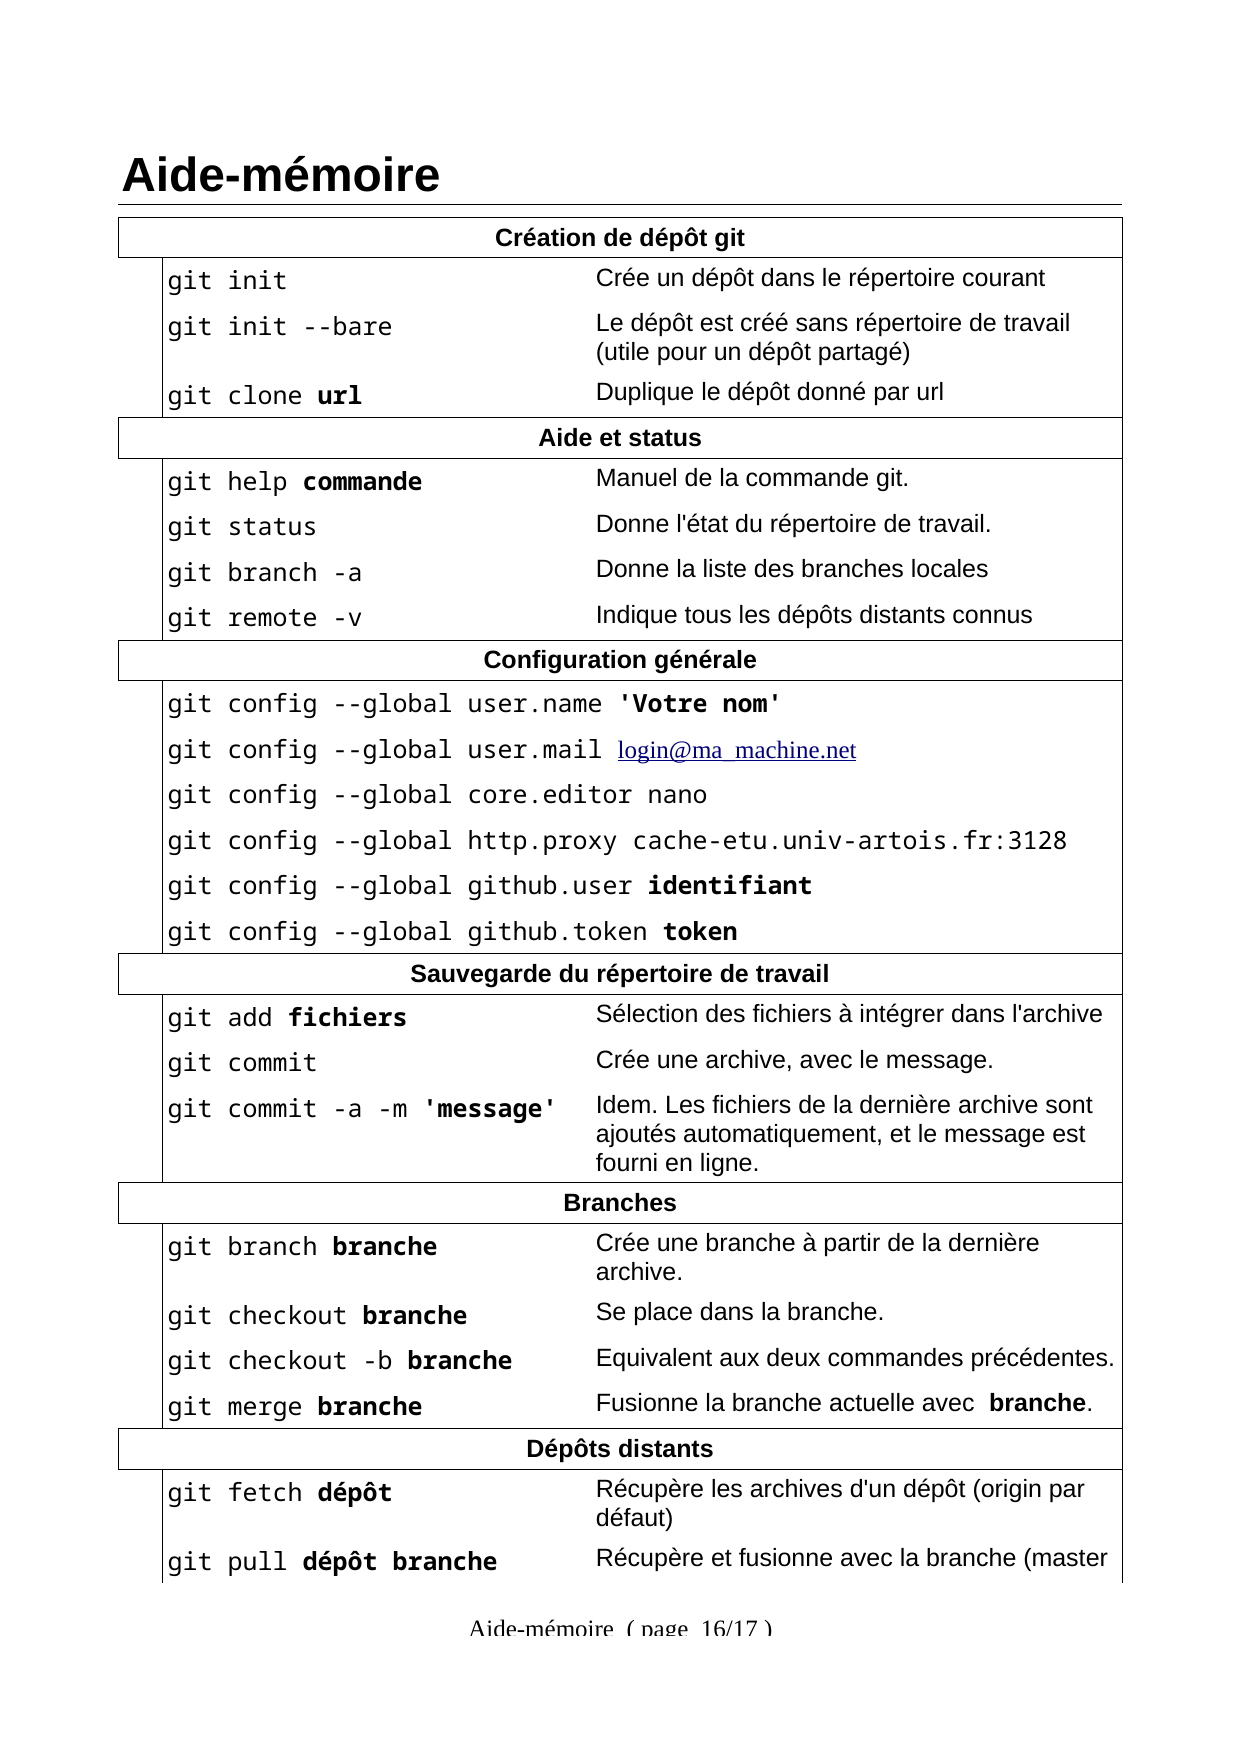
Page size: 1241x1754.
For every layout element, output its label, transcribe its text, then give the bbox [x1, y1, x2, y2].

table_cell Crée une archive, avec le message. [590, 1039, 1122, 1084]
table_cell [118, 372, 162, 417]
table_cell [118, 1292, 162, 1337]
table_cell Dépôts distants [119, 1429, 1122, 1468]
table_cell Duplique le dépôt donné par url [590, 372, 1122, 417]
table_cell git commit [163, 1039, 590, 1084]
table_cell Le dépôt est créé sans répertoire de travail (utile pour un dépôt partagé) [590, 303, 1122, 372]
table_cell Récupère et fusionne avec la branche (master [590, 1538, 1122, 1583]
table_cell [118, 459, 162, 503]
table_cell git config --global http.proxy cache-etu.univ-artois.fr:3128 [163, 817, 1122, 862]
table_cell [118, 771, 162, 817]
table_cell git config --global user.name 'Votre nom' [163, 681, 1122, 726]
table_cell [118, 1470, 162, 1538]
table_cell Equivalent aux deux commandes précédentes. [590, 1337, 1122, 1383]
table_cell git config --global github.user identifiant [163, 862, 1122, 908]
table_cell Crée une branche à partir de la dernière archive. [590, 1224, 1122, 1292]
table_cell Indique tous les dépôts distants connus [590, 594, 1122, 639]
table_cell git merge branche [163, 1383, 590, 1428]
table_cell [118, 594, 162, 639]
table_cell [118, 995, 162, 1039]
table_cell Sélection des fichiers à intégrer dans l'archive [590, 995, 1122, 1039]
table_cell [118, 503, 162, 548]
table_cell git init [163, 258, 590, 303]
table_cell [118, 1039, 162, 1084]
table_cell git config --global github.token token [163, 908, 1122, 953]
table_cell [118, 817, 162, 862]
table_cell Récupère les archives d'un dépôt (origin par défaut) [590, 1470, 1122, 1538]
table_cell [118, 1383, 162, 1428]
table_cell git init --bare [163, 303, 590, 372]
table_cell git pull dépôt branche [163, 1538, 590, 1583]
table_cell Donne l'état du répertoire de travail. [590, 503, 1122, 548]
subtitle Aide-mémoire [118, 143, 1122, 204]
table_cell git commit -a -m 'message' [163, 1085, 590, 1182]
table_cell git config --global user.mail login@ma_machine.net [163, 726, 1122, 771]
table_header Création de dépôt git [119, 218, 1122, 257]
table_cell [118, 1224, 162, 1292]
table_cell [118, 862, 162, 908]
table_cell git checkout branche [163, 1292, 590, 1337]
table_cell git fetch dépôt [163, 1470, 590, 1538]
table_cell Manuel de la commande git. [590, 459, 1122, 503]
table_cell [118, 303, 162, 372]
table_cell git status [163, 503, 590, 548]
table_cell Se place dans la branche. [590, 1292, 1122, 1337]
table_cell git remote -v [163, 594, 590, 639]
table_cell Configuration générale [119, 641, 1122, 680]
table_cell Idem. Les fichiers de la dernière archive sont ajoutés automatiquement, et le message est fourni en ligne. [590, 1085, 1122, 1182]
table_cell [118, 1337, 162, 1383]
table_cell [118, 549, 162, 594]
table_cell [118, 1538, 162, 1583]
table_cell [118, 726, 162, 771]
table_cell git checkout -b branche [163, 1337, 590, 1383]
table_cell [118, 681, 162, 726]
table_cell Crée un dépôt dans le répertoire courant [590, 258, 1122, 303]
table_cell [118, 258, 162, 303]
table_cell Donne la liste des branches locales [590, 549, 1122, 594]
table_cell git branch -a [163, 549, 590, 594]
table_cell Fusionne la branche actuelle avec branche. [590, 1383, 1122, 1428]
table_cell [118, 908, 162, 953]
table_cell Aide et status [119, 418, 1122, 457]
table_cell git help commande [163, 459, 590, 503]
table_cell git branch branche [163, 1224, 590, 1292]
table_cell git clone url [163, 372, 590, 417]
table_cell Branches [119, 1183, 1122, 1223]
table_cell git add fichiers [163, 995, 590, 1039]
table_cell git config --global core.editor nano [163, 771, 1122, 817]
table_cell Sauvegarde du répertoire de travail [119, 954, 1122, 993]
table_cell [118, 1085, 162, 1182]
